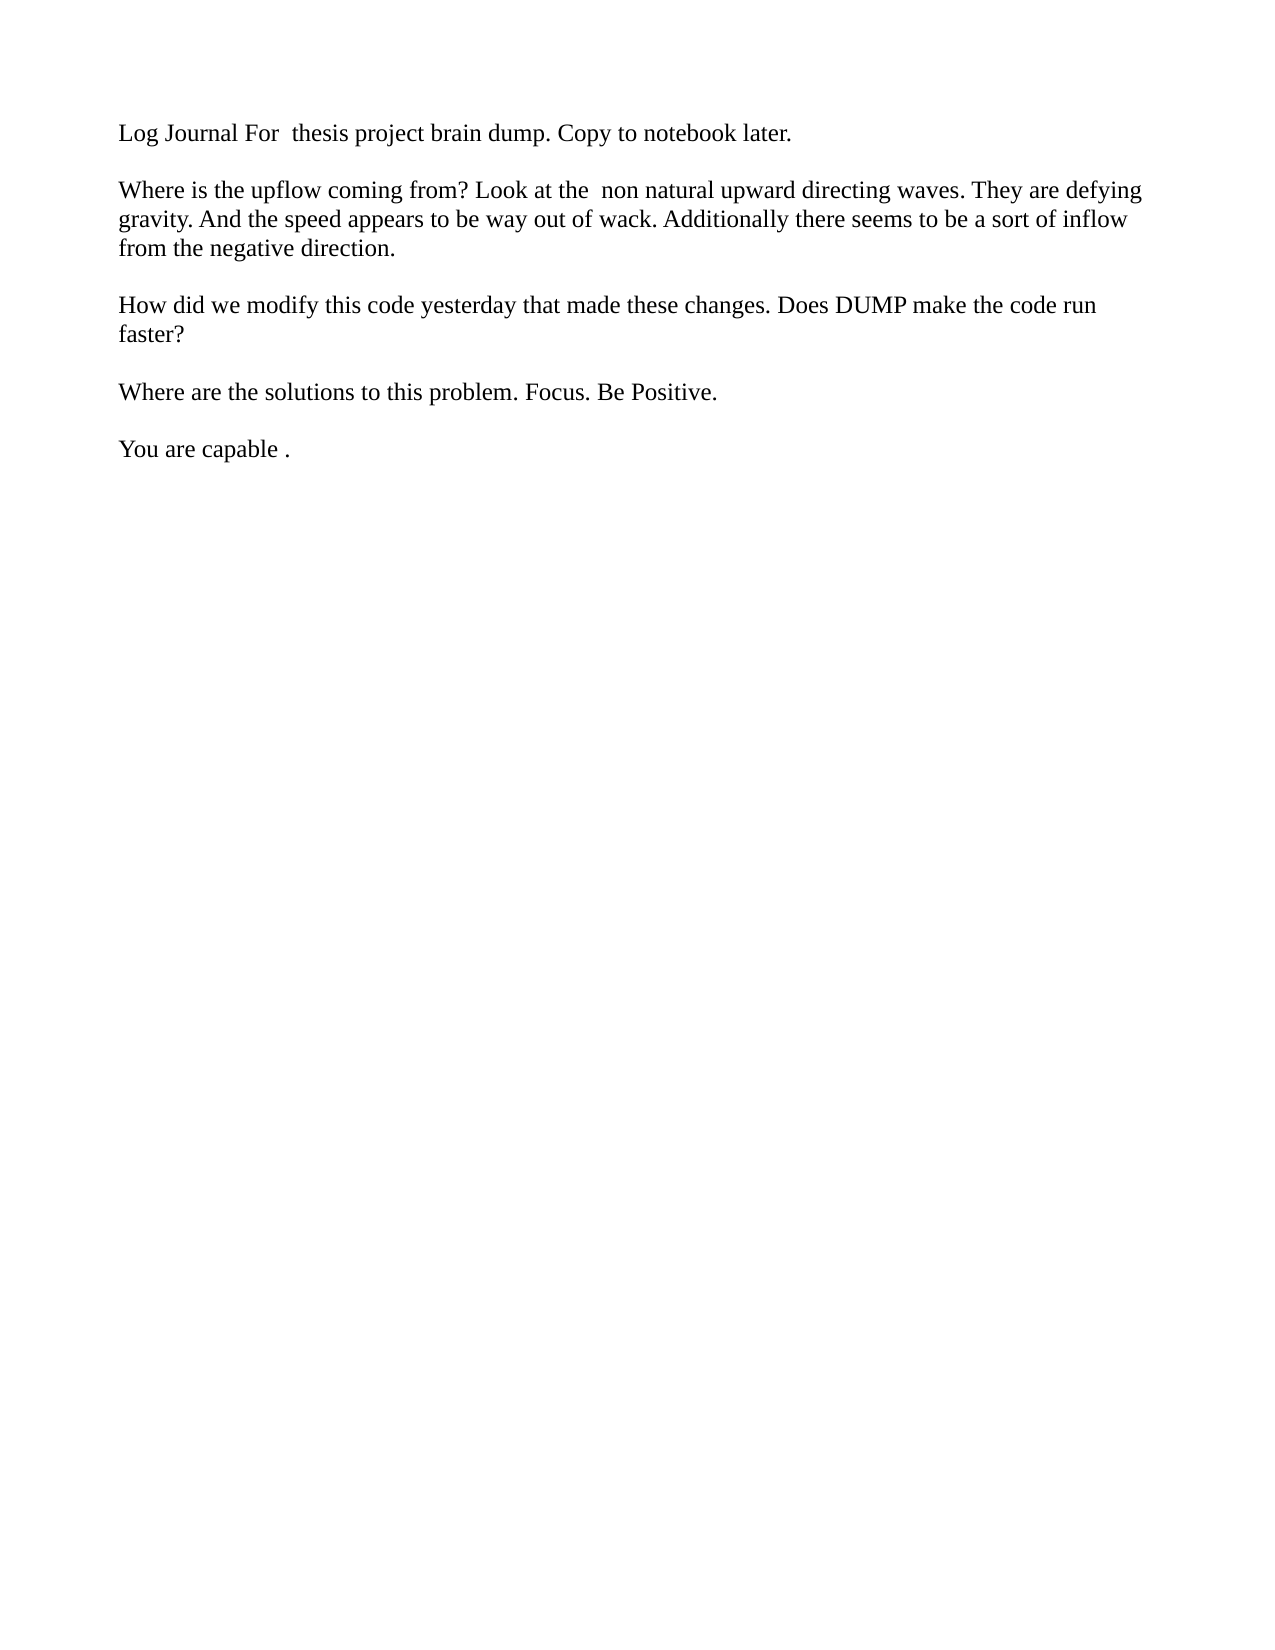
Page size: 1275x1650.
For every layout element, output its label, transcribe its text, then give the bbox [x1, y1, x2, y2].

text Where are the solutions to this problem. Focus. Be Positive. [118, 377, 1157, 406]
text How did we modify this code yesterday that made these changes. Does DUMP make the code run faster? [118, 291, 1157, 348]
text Where is the upflow coming from? Look at the non natural upward directing waves. They are defying gravity. And the speed appears to be way out of wack. Additionally there seems to be a sort of inflow from the negative direction. [118, 176, 1157, 262]
text You are capable . [118, 434, 1157, 463]
text Log Journal For thesis project brain dump. Copy to notebook later. [118, 118, 1157, 147]
